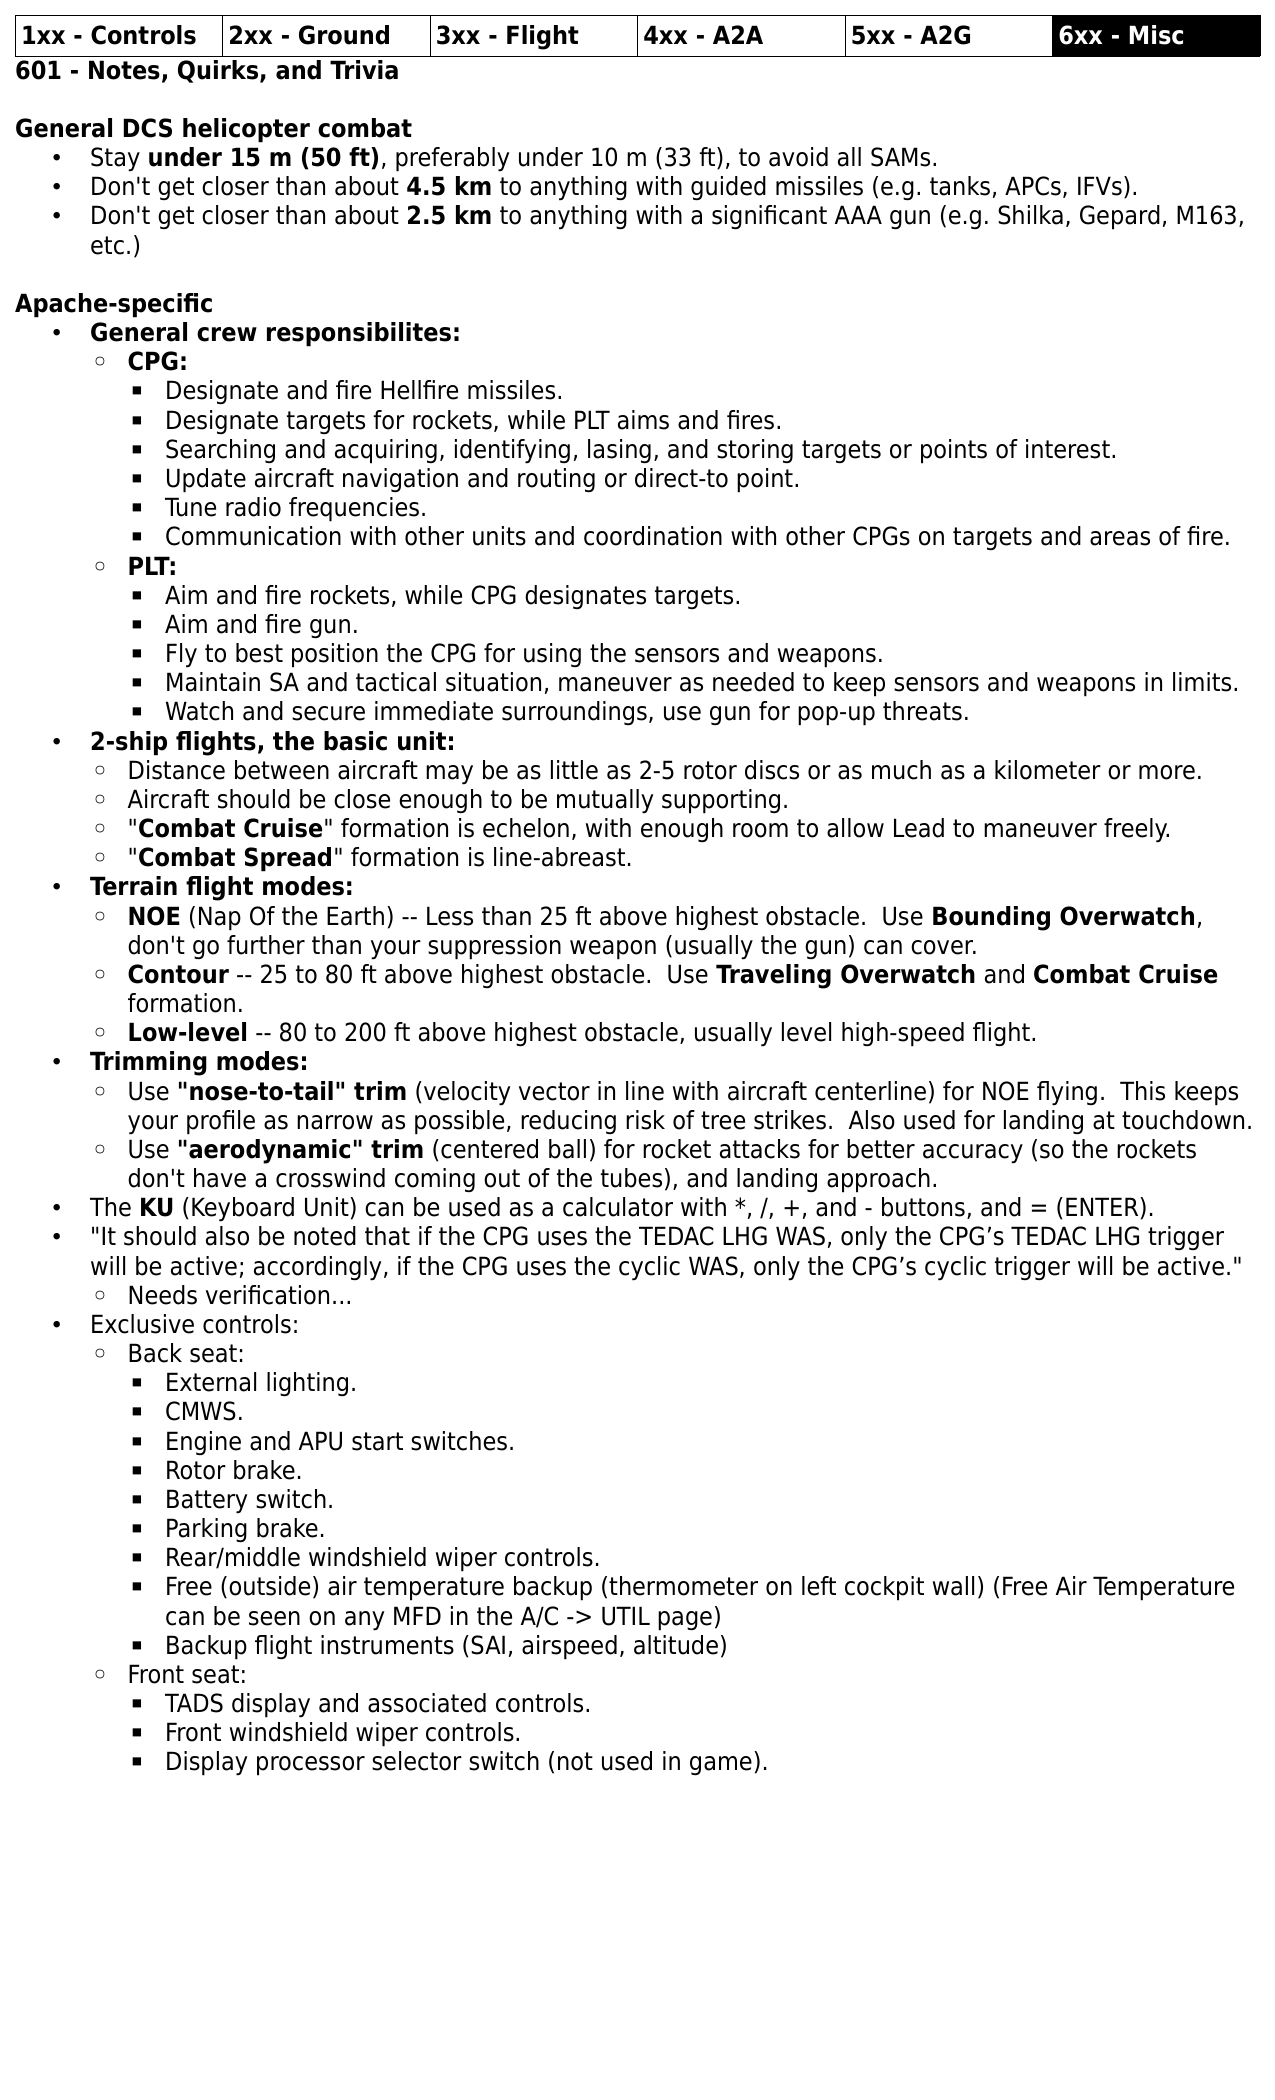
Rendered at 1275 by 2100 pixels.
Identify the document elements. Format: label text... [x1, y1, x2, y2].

list Back seat: [90, 1339, 1260, 1368]
list Needs verification... [90, 1281, 1260, 1310]
list Designate targets for rockets, while PLT aims and fires. [127, 406, 1260, 435]
text General DCS helicopter combat [15, 114, 1260, 143]
list Parking brake. [127, 1514, 1260, 1543]
list Rotor brake. [127, 1456, 1260, 1485]
list NOE (Nap Of the Earth) -- Less than 25 ft above highest obstacle. Use Bounding Overwatch, don't go further than your suppression weapon (usually the gun) can cover. [90, 902, 1260, 960]
list 2-ship flights, the basic unit: [52, 727, 1260, 756]
list Distance between aircraft may be as little as 2-5 rotor discs or as much as a kilometer or more. [90, 756, 1260, 785]
list "Combat Cruise" formation is echelon, with enough room to allow Lead to maneuver freely. [90, 814, 1260, 843]
list Engine and APU start switches. [127, 1427, 1260, 1456]
list Don't get closer than about 4.5 km to anything with guided missiles (e.g. tanks, APCs, IFVs). [52, 172, 1260, 202]
list Maintain SA and tactical situation, maneuver as needed to keep sensors and weapons in limits. [127, 668, 1260, 697]
table_header 2xx - Ground [223, 16, 430, 56]
list Watch and secure immediate surroundings, use gun for pop-up threats. [127, 697, 1260, 727]
list Don't get closer than about 2.5 km to anything with a significant AAA gun (e.g. Shilka, Gepard, M163, etc.) [52, 202, 1260, 260]
list "Combat Spread" formation is line-abreast. [90, 843, 1260, 872]
list Designate and fire Hellfire missiles. [127, 377, 1260, 406]
list Terrain flight modes: [52, 872, 1260, 902]
list Trimming modes: [52, 1047, 1260, 1077]
list Fly to best position the CPG for using the sensors and weapons. [127, 639, 1260, 668]
list Front seat: [90, 1660, 1260, 1689]
table_header 4xx - A2A [638, 16, 845, 56]
list Display processor selector switch (not used in game). [127, 1747, 1260, 1777]
list "It should also be noted that if the CPG uses the TEDAC LHG WAS, only the CPG’s TEDAC LHG trigger will be active; accordingly, if the CPG uses the cyclic WAS, only the CPG’s cyclic trigger will be active." [52, 1222, 1260, 1281]
list Rear/middle windshield wiper controls. [127, 1543, 1260, 1572]
table_header 3xx - Flight [431, 16, 637, 56]
list Tune radio frequencies. [127, 493, 1260, 522]
list PLT: [90, 552, 1260, 581]
list Aim and fire rockets, while CPG designates targets. [127, 581, 1260, 610]
table_header 6xx - Misc [1053, 16, 1260, 56]
list External lighting. [127, 1368, 1260, 1397]
list Update aircraft navigation and routing or direct-to point. [127, 464, 1260, 493]
list Use "nose-to-tail" trim (velocity vector in line with aircraft centerline) for NOE flying. This keeps your profile as narrow as possible, reducing risk of tree strikes. Also used for landing at touchdown. [90, 1077, 1260, 1135]
text Apache-specific [15, 289, 1260, 318]
list Searching and acquiring, identifying, lasing, and storing targets or points of interest. [127, 435, 1260, 464]
list The KU (Keyboard Unit) can be used as a calculator with *, /, +, and - buttons, and = (ENTER). [52, 1193, 1260, 1222]
list Stay under 15 m (50 ft), preferably under 10 m (33 ft), to avoid all SAMs. [52, 143, 1260, 172]
list Front windshield wiper controls. [127, 1718, 1260, 1747]
list Free (outside) air temperature backup (thermometer on left cockpit wall) (Free Air Temperature can be seen on any MFD in the A/C -> UTIL page) [127, 1572, 1260, 1631]
list General crew responsibilites: [52, 318, 1260, 347]
text 601 - Notes, Quirks, and Trivia [15, 57, 1260, 85]
list CMWS. [127, 1397, 1260, 1427]
list Contour -- 25 to 80 ft above highest obstacle. Use Traveling Overwatch and Combat Cruise formation. [90, 960, 1260, 1018]
list CPG: [90, 347, 1260, 377]
list Low-level -- 80 to 200 ft above highest obstacle, usually level high-speed flight. [90, 1018, 1260, 1047]
list Backup flight instruments (SAI, airspeed, altitude) [127, 1631, 1260, 1660]
table_header 1xx - Controls [16, 16, 222, 56]
list Battery switch. [127, 1485, 1260, 1514]
list Aim and fire gun. [127, 610, 1260, 639]
list Use "aerodynamic" trim (centered ball) for rocket attacks for better accuracy (so the rockets don't have a crosswind coming out of the tubes), and landing approach. [90, 1135, 1260, 1193]
list Aircraft should be close enough to be mutually supporting. [90, 785, 1260, 814]
table_header 5xx - A2G [846, 16, 1052, 56]
list Exclusive controls: [52, 1310, 1260, 1339]
list TADS display and associated controls. [127, 1689, 1260, 1718]
list Communication with other units and coordination with other CPGs on targets and areas of fire. [127, 522, 1260, 552]
